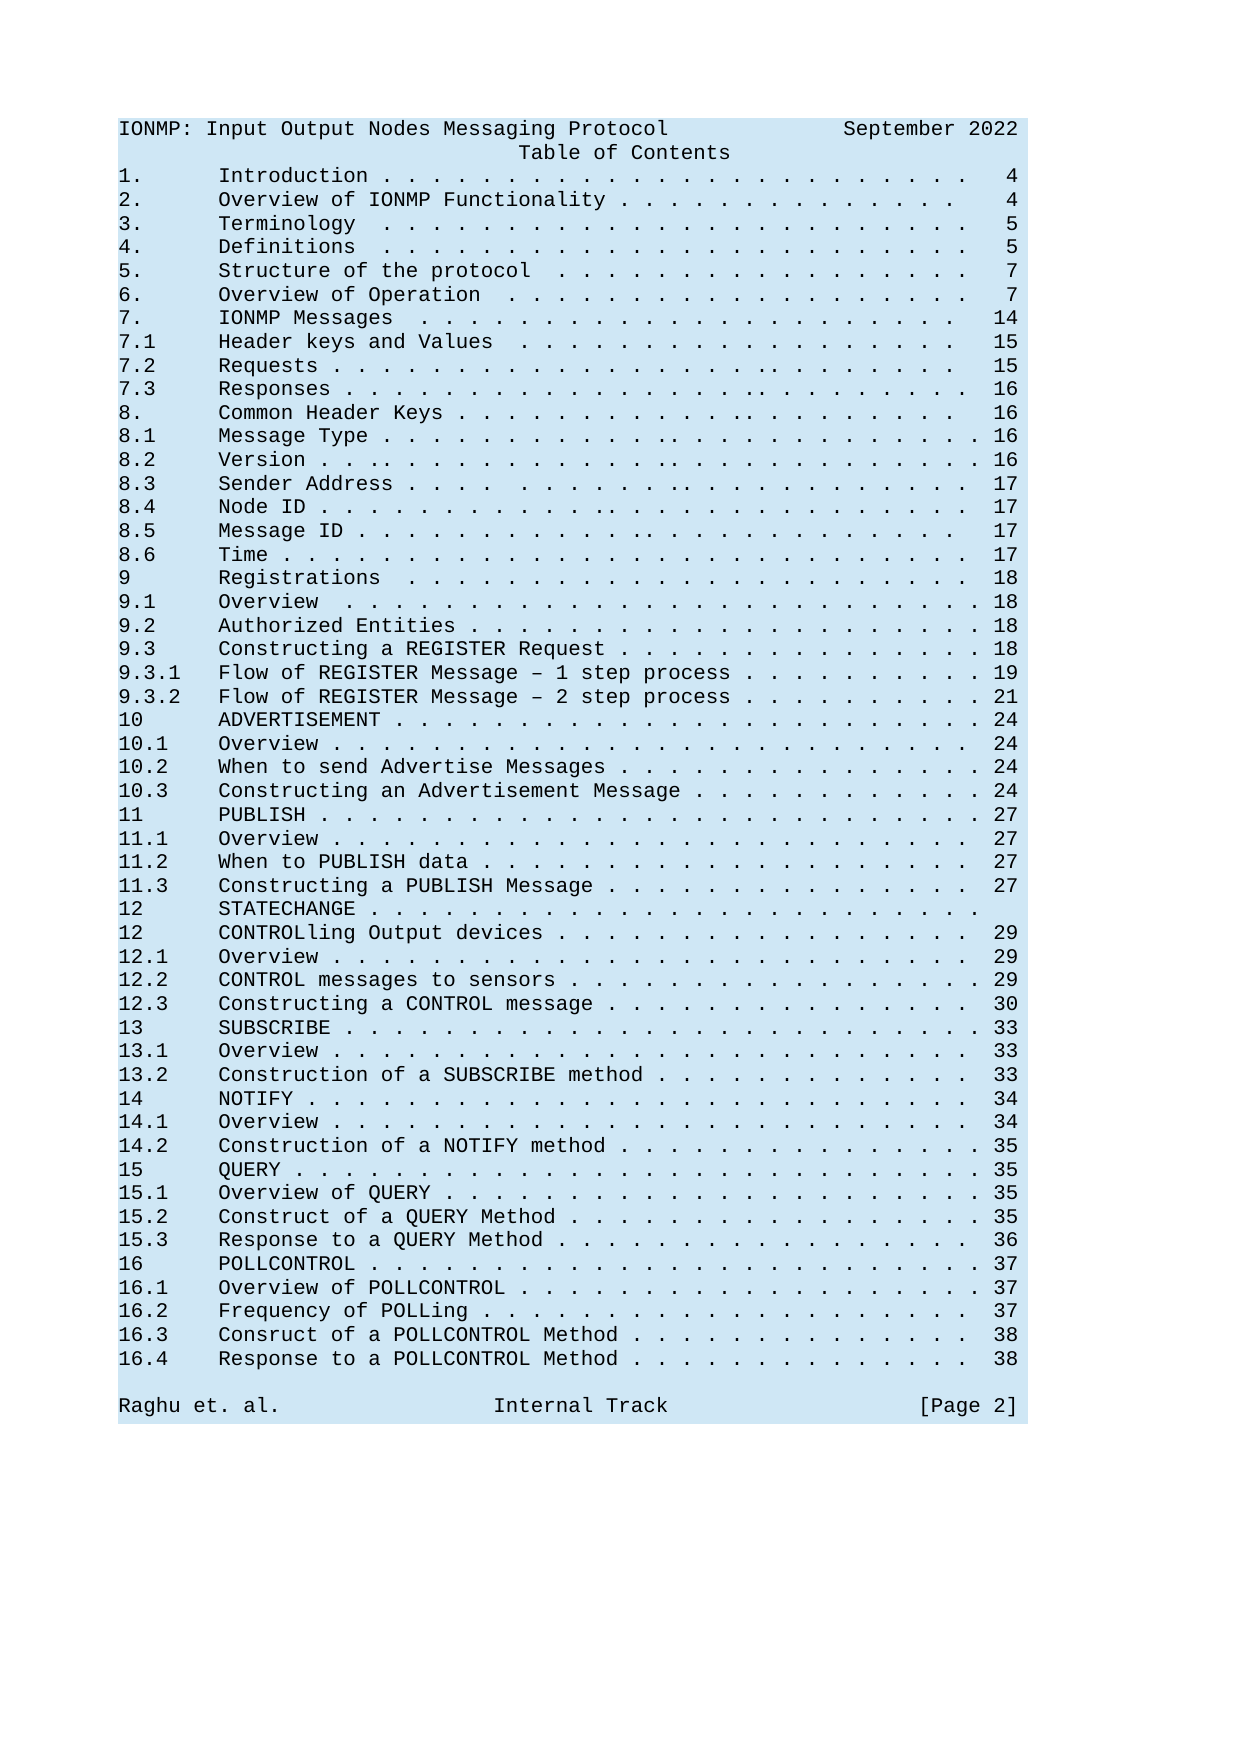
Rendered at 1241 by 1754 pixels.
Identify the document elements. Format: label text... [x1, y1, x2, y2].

text 7.3 Responses . . . . . . . . . . . . . . . . .. . . . . . . . . 16 [118, 378, 1028, 402]
text 5. Structure of the protocol . . . . . . . . . . . . . . . . . 7 [118, 260, 1028, 284]
text Table of Contents [118, 142, 1028, 165]
text 10.2 When to send Advertise Messages . . . . . . . . . . . . . . . 24 [118, 757, 1028, 780]
text 7.2 Requests . . . . . . . . . . . . . . . . . .. . . . . . . . 15 [118, 354, 1028, 378]
text 8.1 Message Type . . . . . . . . . . . .. . . . . . . . . . . . . 16 [118, 426, 1028, 449]
text 4. Definitions . . . . . . . . . . . . . . . . . . . . . . . . 5 [118, 236, 1028, 260]
text 15.1 Overview of QUERY . . . . . . . . . . . . . . . . . . . . . . 35 [118, 1182, 1028, 1206]
text 6. Overview of Operation . . . . . . . . . . . . . . . . . . . 7 [118, 284, 1028, 307]
text 7. IONMP Messages . . . . . . . . . . . . . . . . . . . . . . 14 [118, 307, 1028, 331]
text 11.2 When to PUBLISH data . . . . . . . . . . . . . . . . . . . . 27 [118, 851, 1028, 875]
text 11 PUBLISH . . . . . . . . . . . . . . . . . . . . . . . . . . . 27 [118, 804, 1028, 827]
text 8.6 Time . . . . . . . . . . . . . . . . . . . . . . . . . . . . 17 [118, 544, 1028, 567]
text 8.2 Version . . .. . . . . . . . . . . .. . . . . . . . . . . . . 16 [118, 449, 1028, 473]
text 12 CONTROLling Output devices . . . . . . . . . . . . . . . . . 29 [118, 922, 1028, 946]
text 9.2 Authorized Entities . . . . . . . . . . . . . . . . . . . . . 18 [118, 615, 1028, 638]
text 9 Registrations . . . . . . . . . . . . . . . . . . . . . . . 18 [118, 567, 1028, 591]
text 1. Introduction . . . . . . . . . . . . . . . . . . . . . . . . 4 [118, 165, 1028, 189]
text 10.1 Overview . . . . . . . . . . . . . . . . . . . . . . . . . . 24 [118, 733, 1028, 757]
text 13.2 Construction of a SUBSCRIBE method . . . . . . . . . . . . . 33 [118, 1064, 1028, 1088]
text 8.4 Node ID . . . . . . . . . . . .. . . . . . . . . . . . . . . 17 [118, 496, 1028, 520]
text 12.3 Constructing a CONTROL message . . . . . . . . . . . . . . . 30 [118, 993, 1028, 1017]
text 13 SUBSCRIBE . . . . . . . . . . . . . . . . . . . . . . . . . . 33 [118, 1017, 1028, 1040]
text 10.3 Constructing an Advertisement Message . . . . . . . . . . . . 24 [118, 780, 1028, 804]
text 14.1 Overview . . . . . . . . . . . . . . . . . . . . . . . . . . 34 [118, 1111, 1028, 1135]
text 16 POLLCONTROL . . . . . . . . . . . . . . . . . . . . . . . . . 37 [118, 1253, 1028, 1277]
text 8.3 Sender Address . . . . . . . . . . .. . . . . . . . . . . . 17 [118, 473, 1028, 496]
text 12 STATECHANGE . . . . . . . . . . . . . . . . . . . . . . . . . [118, 898, 1028, 922]
text 15.2 Construct of a QUERY Method . . . . . . . . . . . . . . . . . 35 [118, 1206, 1028, 1229]
text 14 NOTIFY . . . . . . . . . . . . . . . . . . . . . . . . . . . 34 [118, 1088, 1028, 1111]
text 8. Common Header Keys . . . . . . . . . . . .. . . . . . . . . 16 [118, 402, 1028, 426]
text 12.1 Overview . . . . . . . . . . . . . . . . . . . . . . . . . . 29 [118, 946, 1028, 969]
text 16.2 Frequency of POLLing . . . . . . . . . . . . . . . . . . . . 37 [118, 1300, 1028, 1324]
text 3. Terminology . . . . . . . . . . . . . . . . . . . . . . . . 5 [118, 213, 1028, 236]
text 7.1 Header keys and Values . . . . . . . . . . . . . . . . . . 15 [118, 331, 1028, 354]
text 16.3 Consruct of a POLLCONTROL Method . . . . . . . . . . . . . . 38 [118, 1324, 1028, 1348]
text 15.3 Response to a QUERY Method . . . . . . . . . . . . . . . . . 36 [118, 1229, 1028, 1253]
text Raghu et. al. Internal Track [Page 2] [118, 1395, 1028, 1419]
text 11.3 Constructing a PUBLISH Message . . . . . . . . . . . . . . . 27 [118, 875, 1028, 898]
text 2. Overview of IONMP Functionality . . . . . . . . . . . . . . 4 [118, 189, 1028, 213]
text IONMP: Input Output Nodes Messaging Protocol September 2022 [118, 118, 1028, 142]
text 16.4 Response to a POLLCONTROL Method . . . . . . . . . . . . . . 38 [118, 1348, 1028, 1371]
text 11.1 Overview . . . . . . . . . . . . . . . . . . . . . . . . . . 27 [118, 827, 1028, 851]
text 9.3.1 Flow of REGISTER Message – 1 step process . . . . . . . . . . 19 [118, 662, 1028, 686]
text 14.2 Construction of a NOTIFY method . . . . . . . . . . . . . . . 35 [118, 1135, 1028, 1158]
text 16.1 Overview of POLLCONTROL . . . . . . . . . . . . . . . . . . . 37 [118, 1277, 1028, 1300]
text 9.1 Overview . . . . . . . . . . . . . . . . . . . . . . . . . . 18 [118, 591, 1028, 615]
text 8.5 Message ID . . . . . . . . . . . .. . . . . . . . . . . . . 17 [118, 520, 1028, 544]
text 12.2 CONTROL messages to sensors . . . . . . . . . . . . . . . . . 29 [118, 969, 1028, 993]
text 9.3.2 Flow of REGISTER Message – 2 step process . . . . . . . . . . 21 [118, 686, 1028, 709]
text 15 QUERY . . . . . . . . . . . . . . . . . . . . . . . . . . . . 35 [118, 1158, 1028, 1182]
text 9.3 Constructing a REGISTER Request . . . . . . . . . . . . . . . 18 [118, 638, 1028, 662]
text 13.1 Overview . . . . . . . . . . . . . . . . . . . . . . . . . . 33 [118, 1040, 1028, 1064]
text 10 ADVERTISEMENT . . . . . . . . . . . . . . . . . . . . . . . . 24 [118, 709, 1028, 733]
